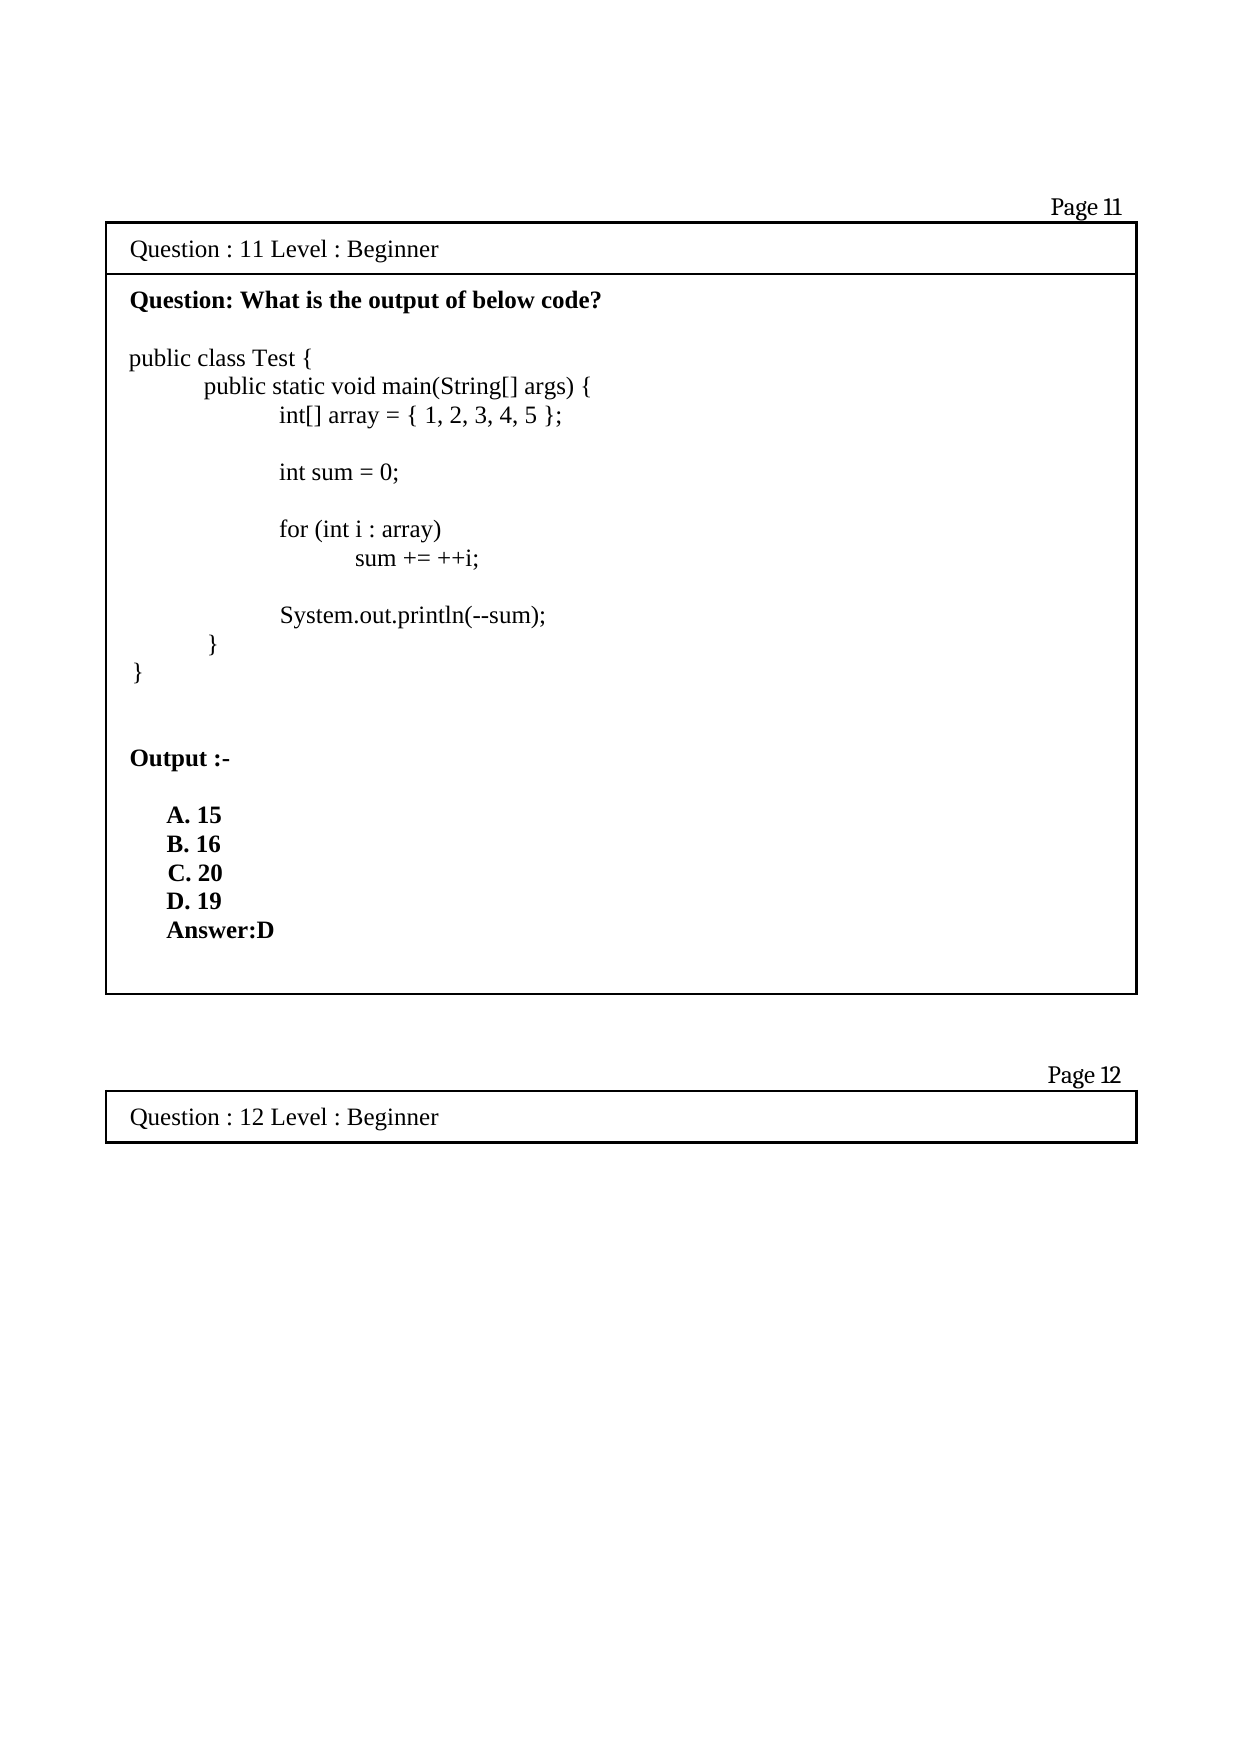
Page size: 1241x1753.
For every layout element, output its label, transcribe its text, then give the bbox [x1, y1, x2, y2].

table_header Question : 12 Level : Beginner [107, 1092, 1135, 1141]
table_header Question : 11 Level : Beginner [107, 224, 1135, 273]
text Page 12 [106, 1061, 1121, 1090]
text Page 11 [106, 193, 1121, 221]
table_cell Question: What is the output of below code? public class Test { public static void main(String[] args) { int[] array = { 1, 2, 3, 4, 5 }; int sum = 0; for (int i : array) sum += ++i; System.out.println(--sum); } } Output :- A. 15 B. 16 C. 20 D. 19 Answer:D [107, 275, 1135, 993]
